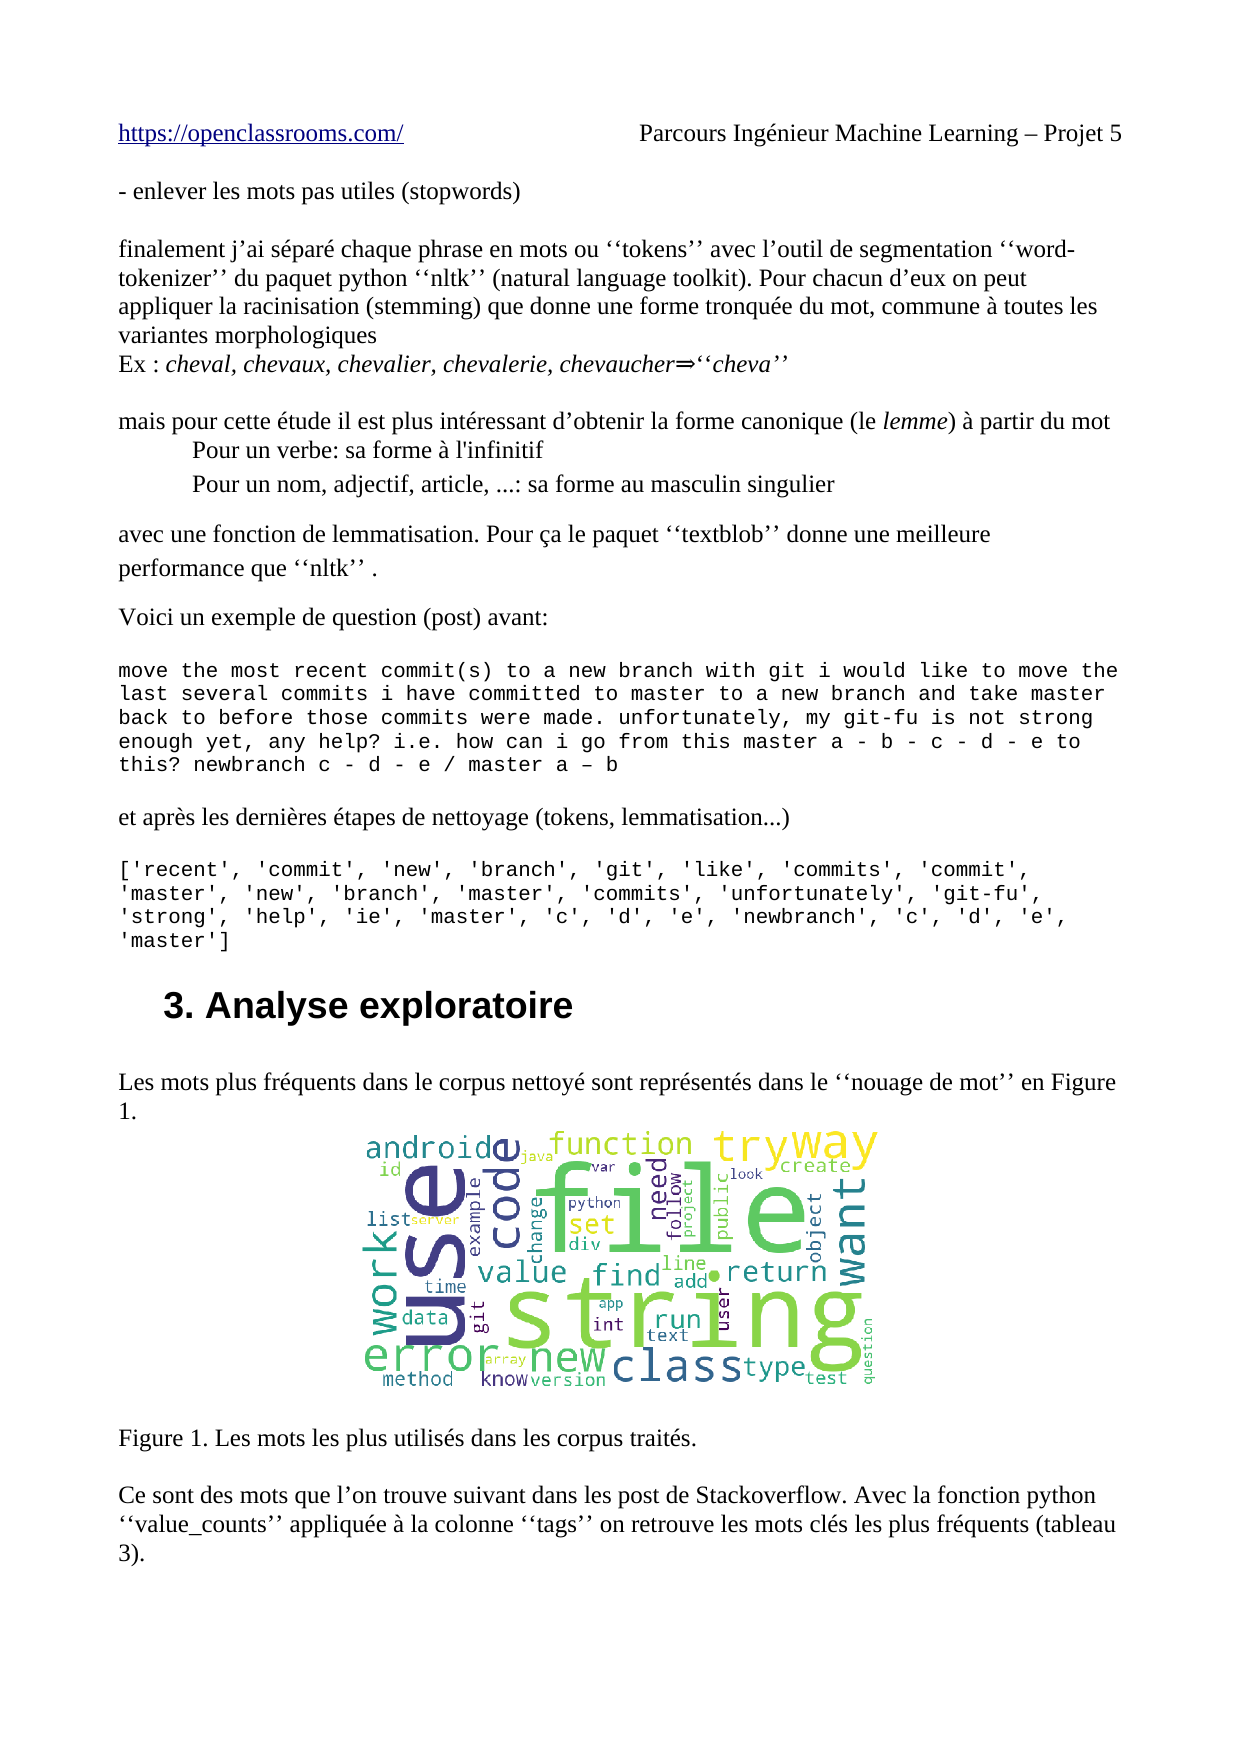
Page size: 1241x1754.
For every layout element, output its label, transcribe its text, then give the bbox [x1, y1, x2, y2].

text ['recent', 'commit', 'new', 'branch', 'git', 'like', 'commits', 'commit', 'master', 'new', 'branch', 'master', 'commits', 'unfortunately', 'git-fu', 'strong', 'help', 'ie', 'master', 'c', 'd', 'e', 'newbranch', 'c', 'd', 'e', 'master'] [118, 859, 1122, 954]
text et après les dernières étapes de nettoyage (tokens, lemmatisation...) [118, 802, 1122, 830]
text Figure 1. Les mots les plus utilisés dans les corpus traités. [118, 1423, 1122, 1452]
subtitle 3. Analyse exploratoire [118, 983, 1122, 1026]
text Ex : cheval, chevaux, chevalier, chevalerie, chevaucher⇒‘‘cheva’’ [118, 349, 1122, 378]
text Ce sont des mots que l’on trouve suivant dans les post de Stackoverflow. Avec la fonction python ‘‘value_counts’’ appliquée à la colonne ‘‘tags’’ on retrouve les mots clés les plus fréquents (tableau 3). [118, 1481, 1122, 1567]
text finalement j’ai séparé chaque phrase en mots ou ‘‘tokens’’ avec l’outil de segmentation ‘‘word-tokenizer’’ du paquet python ‘‘nltk’’ (natural language toolkit). Pour chacun d’eux on peut appliquer la racinisation (stemming) que donne une forme tronquée du mot, commune à toutes les variantes morphologiques [118, 234, 1122, 349]
text - enlever les mots pas utiles (stopwords) [118, 176, 1122, 205]
text Les mots plus fréquents dans le corpus nettoyé sont représentés dans le ‘‘nouage de mot’’ en Figure 1. [118, 1067, 1122, 1125]
text mais pour cette étude il est plus intéressant d’obtenir la forme canonique (le lemme) à partir du mot [118, 406, 1122, 435]
text avec une fonction de lemmatisation. Pour ça le paquet ‘‘textblob’’ donne une meilleure performance que ‘‘nltk’’ . [118, 519, 1122, 582]
picture [356, 1125, 885, 1395]
list Pour un verbe: sa forme à l'infinitif [162, 435, 1122, 464]
text Voici un exemple de question (post) avant: [118, 602, 1122, 631]
list Pour un nom, adjectif, article, ...: sa forme au masculin singulier [162, 469, 1122, 498]
text move the most recent commit(s) to a new branch with git i would like to move the last several commits i have committed to master to a new branch and take master back to before those commits were made. unfortunately, my git-fu is not strong enough yet, any help? i.e. how can i go from this master a - b - c - d - e to this? newbranch c - d - e / master a – b [118, 660, 1122, 778]
